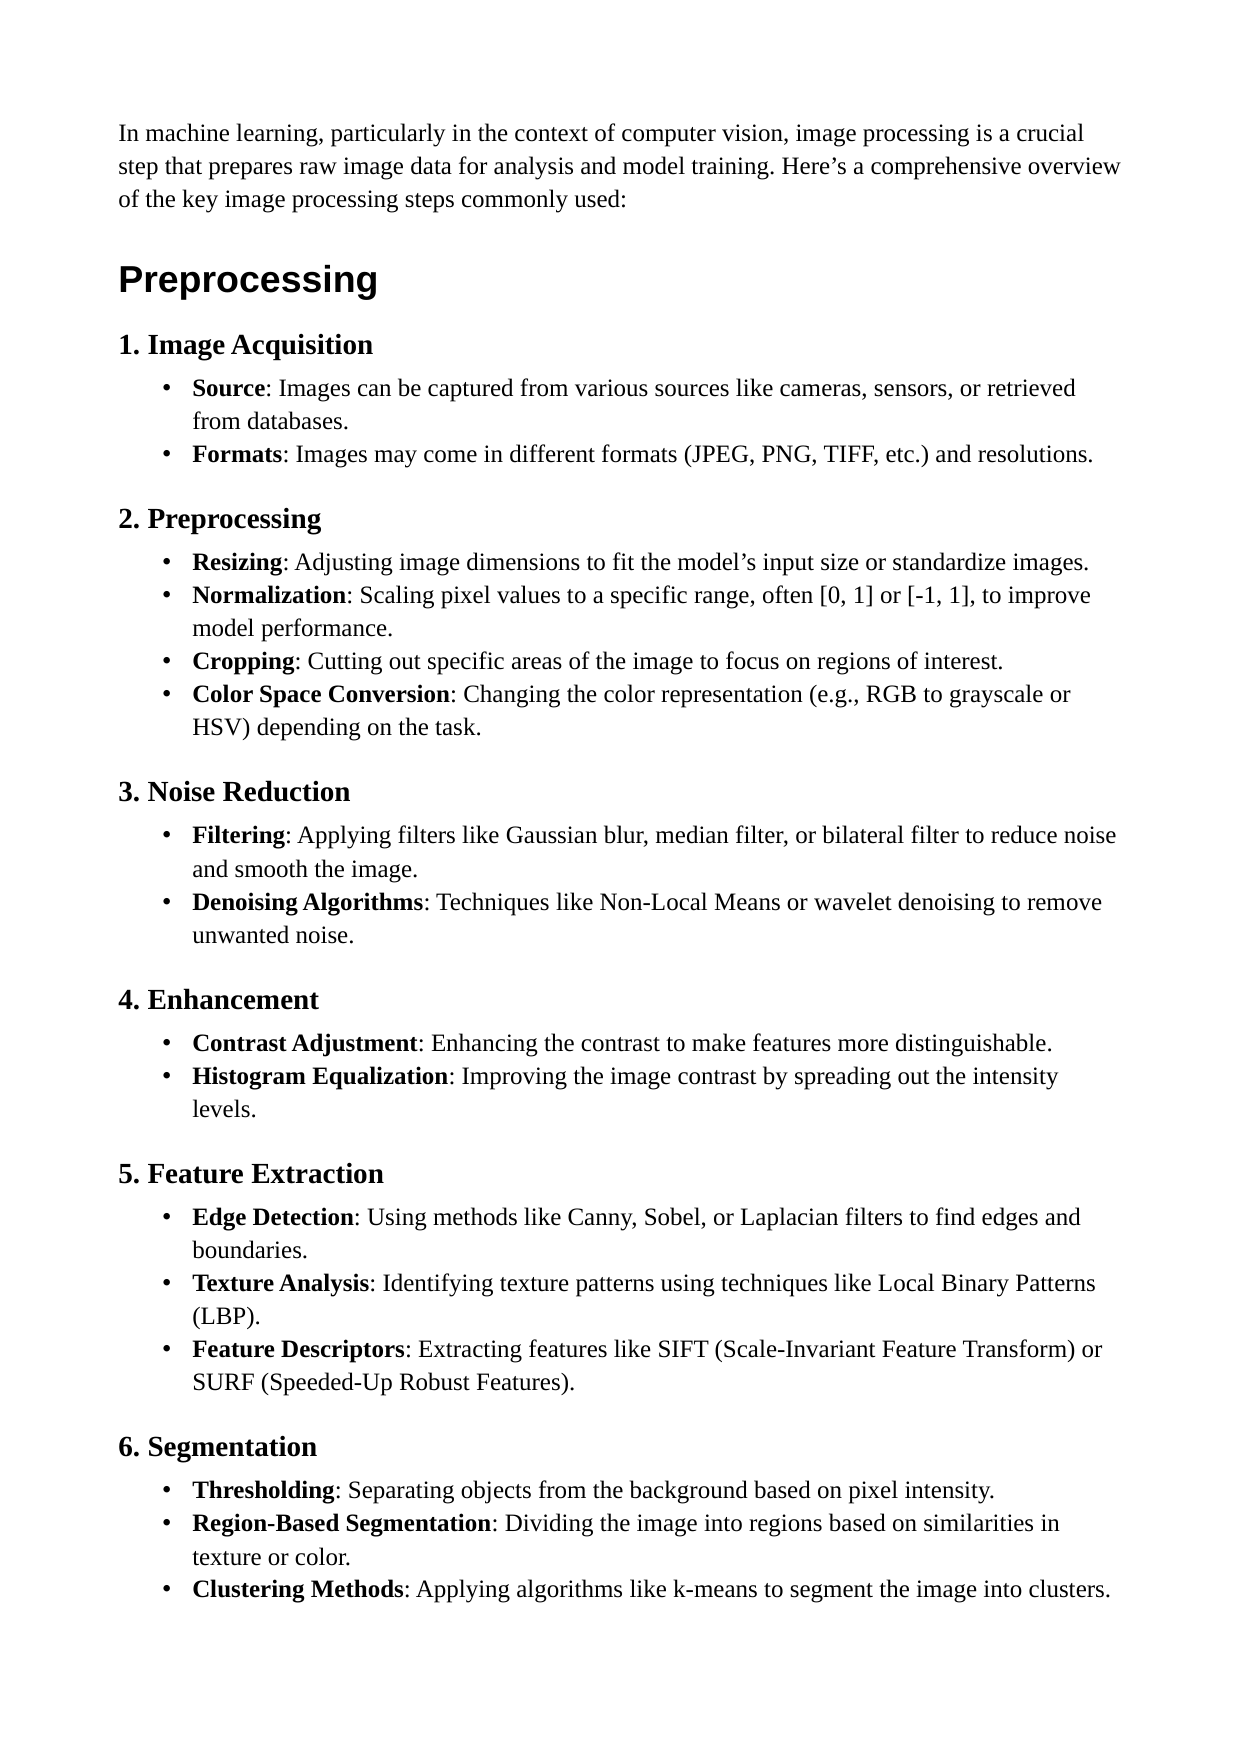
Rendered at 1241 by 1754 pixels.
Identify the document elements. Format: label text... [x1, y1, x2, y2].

subtitle Preprocessing [118, 257, 1122, 300]
subtitle 4. Enhancement [118, 982, 1122, 1015]
list Contrast Adjustment: Enhancing the contrast to make features more distinguishable. [162, 1028, 1122, 1057]
list Filtering: Applying filters like Gaussian blur, median filter, or bilateral filter to reduce noise and smooth the image. [162, 821, 1122, 882]
list Histogram Equalization: Improving the image contrast by spreading out the intensity levels. [162, 1061, 1122, 1123]
subtitle 5. Feature Extraction [118, 1156, 1122, 1190]
subtitle 3. Noise Reduction [118, 774, 1122, 808]
list Feature Descriptors: Extracting features like SIFT (Scale-Invariant Feature Transform) or SURF (Speeded-Up Robust Features). [162, 1334, 1122, 1396]
text In machine learning, particularly in the context of computer vision, image processing is a crucial step that prepares raw image data for analysis and model training. Here’s a comprehensive overview of the key image processing steps commonly used: [118, 118, 1122, 213]
list Denoising Algorithms: Techniques like Non-Local Means or wavelet denoising to remove unwanted noise. [162, 887, 1122, 948]
list Formats: Images may come in different formats (JPEG, PNG, TIFF, etc.) and resolutions. [162, 439, 1122, 468]
list Region-Based Segmentation: Dividing the image into regions based on similarities in texture or color. [162, 1508, 1122, 1570]
list Normalization: Scaling pixel values to a specific range, often [0, 1] or [-1, 1], to improve model performance. [162, 580, 1122, 642]
list Source: Images can be captured from various sources like cameras, sensors, or retrieved from databases. [162, 373, 1122, 435]
subtitle 1. Image Acquisition [118, 327, 1122, 361]
list Clustering Methods: Applying algorithms like k-means to segment the image into clusters. [162, 1574, 1122, 1603]
list Cropping: Cutting out specific areas of the image to focus on regions of interest. [162, 646, 1122, 675]
list Resizing: Adjusting image dimensions to fit the model’s input size or standardize images. [162, 547, 1122, 576]
list Edge Detection: Using methods like Canny, Sobel, or Laplacian filters to find edges and boundaries. [162, 1202, 1122, 1264]
list Color Space Conversion: Changing the color representation (e.g., RGB to grayscale or HSV) depending on the task. [162, 679, 1122, 741]
subtitle 6. Segmentation [118, 1429, 1122, 1463]
list Texture Analysis: Identifying texture patterns using techniques like Local Binary Patterns (LBP). [162, 1268, 1122, 1330]
subtitle 2. Preprocessing [118, 501, 1122, 535]
list Thresholding: Separating objects from the background based on pixel intensity. [162, 1476, 1122, 1504]
